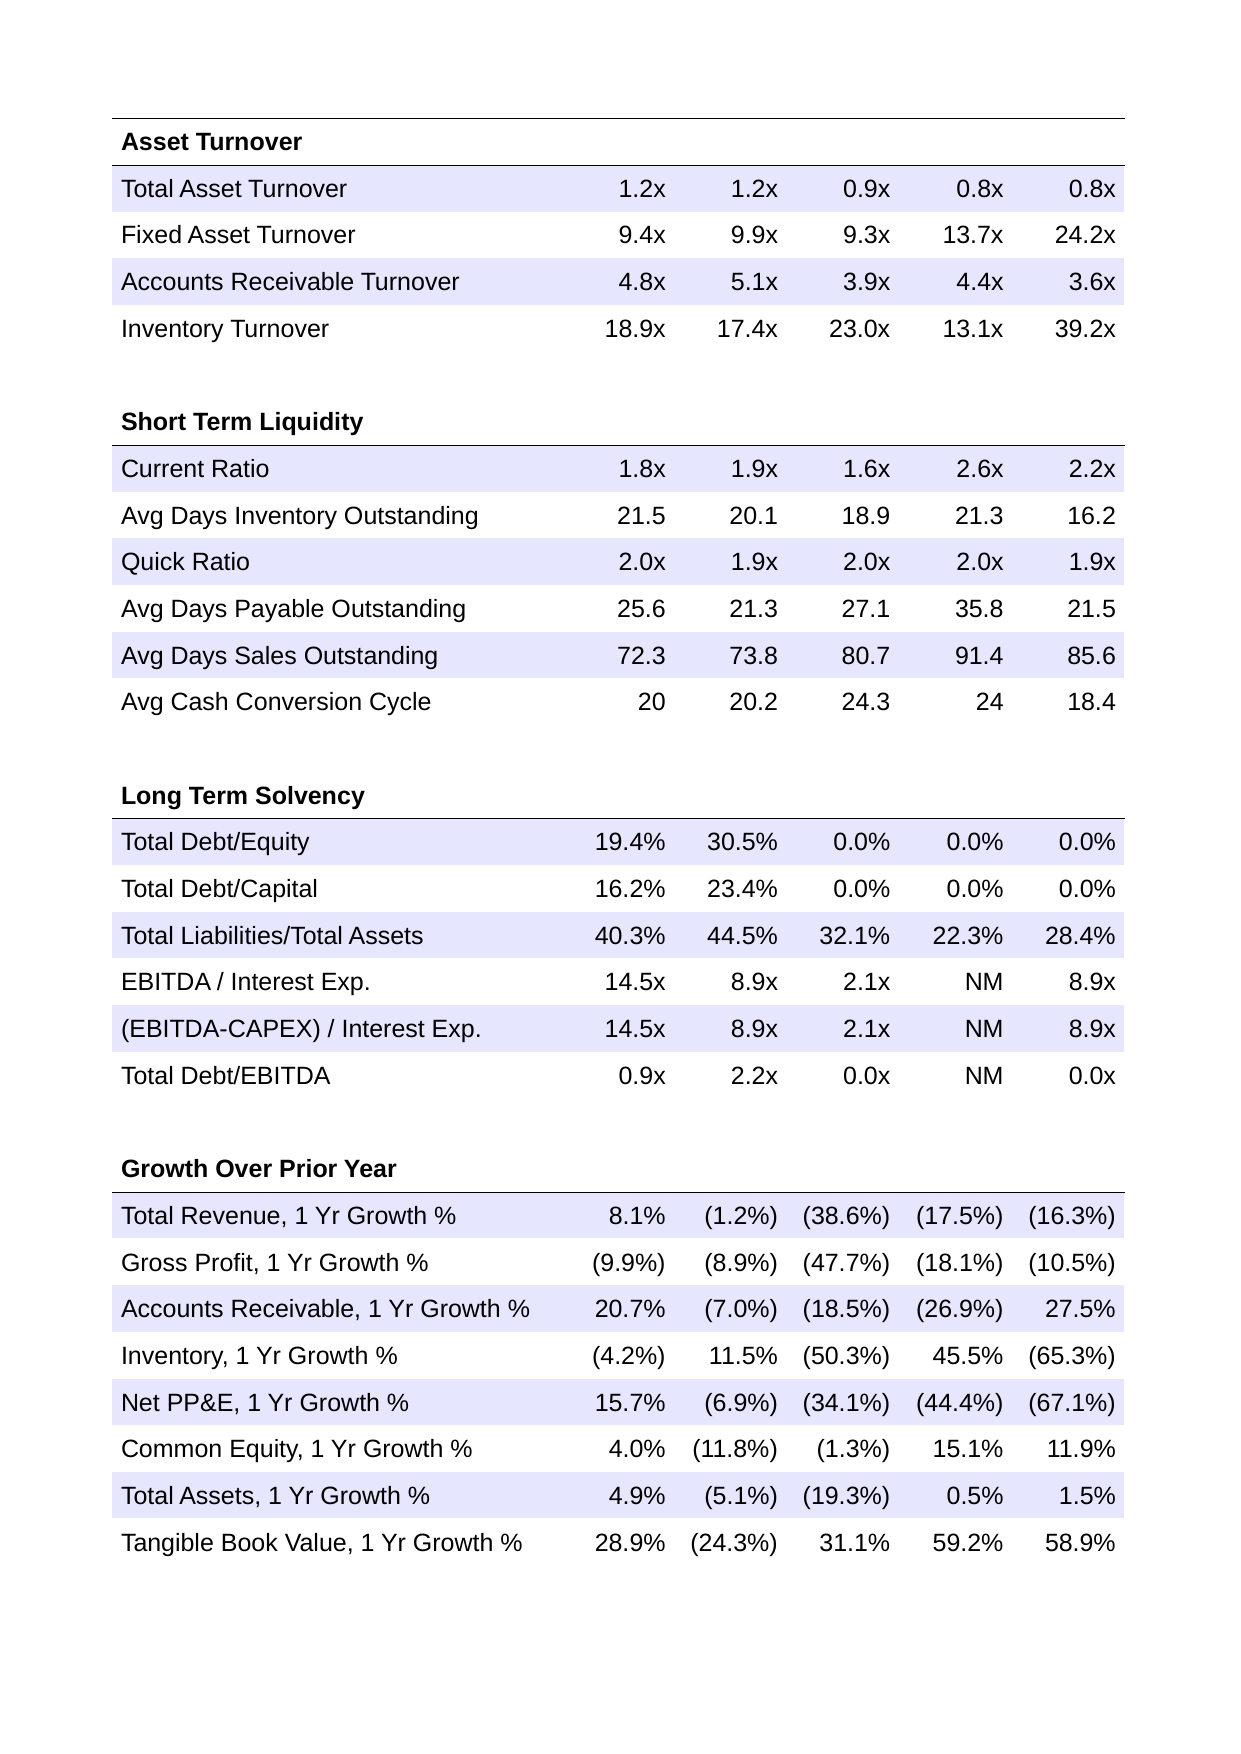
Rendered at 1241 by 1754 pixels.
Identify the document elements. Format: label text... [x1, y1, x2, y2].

table_cell (5.1%) [674, 1472, 787, 1518]
table_cell [674, 352, 787, 398]
table_cell Asset Turnover [112, 119, 1124, 165]
table_cell [674, 725, 787, 772]
table_cell 0.0% [787, 819, 899, 865]
table_cell 31.1% [787, 1519, 899, 1565]
table_cell (18.1%) [899, 1239, 1012, 1285]
table_cell Accounts Receivable, 1 Yr Growth % [112, 1285, 562, 1332]
table_cell Avg Cash Conversion Cycle [112, 678, 562, 725]
table_cell 4.4x [899, 258, 1012, 305]
table_cell (1.3%) [787, 1425, 899, 1472]
table_cell (65.3%) [1012, 1332, 1124, 1378]
table_cell 0.0% [899, 819, 1012, 865]
table_cell 73.8 [674, 632, 787, 678]
table_cell Avg Days Inventory Outstanding [112, 492, 562, 538]
table_cell 0.0% [1012, 865, 1124, 912]
table_cell 0.0% [899, 865, 1012, 912]
table_cell 0.0% [787, 865, 899, 912]
table_cell 1.8x [562, 446, 674, 492]
table_cell 4.0% [562, 1425, 674, 1472]
table_cell EBITDA / Interest Exp. [112, 959, 562, 1005]
table_cell Avg Days Sales Outstanding [112, 632, 562, 678]
table_cell 20.2 [674, 678, 787, 725]
table_cell [787, 1099, 899, 1145]
table_cell 17.4x [674, 305, 787, 352]
table_cell 1.2x [562, 166, 674, 212]
table_cell [1012, 725, 1124, 772]
table_cell (1.2%) [674, 1193, 787, 1238]
table_cell 14.5x [562, 1005, 674, 1052]
table_cell Fixed Asset Turnover [112, 212, 562, 258]
table_cell 85.6 [1012, 632, 1124, 678]
table_cell Long Term Solvency [112, 772, 1124, 818]
table_cell (7.0%) [674, 1285, 787, 1332]
table_cell 23.0x [787, 305, 899, 352]
table_cell 15.1% [899, 1425, 1012, 1472]
table_cell 20 [562, 678, 674, 725]
table_cell [899, 1099, 1012, 1145]
table_cell [112, 1099, 562, 1145]
table_cell (10.5%) [1012, 1239, 1124, 1285]
table_cell 72.3 [562, 632, 674, 678]
table_cell 19.4% [562, 819, 674, 865]
table_cell Inventory Turnover [112, 305, 562, 352]
table_cell 2.0x [787, 538, 899, 585]
table_cell 9.4x [562, 212, 674, 258]
table_cell (26.9%) [899, 1285, 1012, 1332]
table_cell 8.1% [562, 1193, 674, 1238]
table_cell 80.7 [787, 632, 899, 678]
table_cell 35.8 [899, 585, 1012, 632]
table_cell 30.5% [674, 819, 787, 865]
table_cell 0.0% [1012, 819, 1124, 865]
table_cell (16.3%) [1012, 1193, 1124, 1238]
table_cell 0.5% [899, 1472, 1012, 1518]
table_cell 2.2x [1012, 446, 1124, 492]
table_cell 3.9x [787, 258, 899, 305]
table_cell 24.3 [787, 678, 899, 725]
table_cell Total Debt/Capital [112, 865, 562, 912]
table_cell Total Assets, 1 Yr Growth % [112, 1472, 562, 1518]
table_cell Quick Ratio [112, 538, 562, 585]
table_cell 0.9x [787, 166, 899, 212]
table_cell 28.4% [1012, 912, 1124, 958]
table_cell 9.3x [787, 212, 899, 258]
table_cell (38.6%) [787, 1193, 899, 1238]
table_cell (34.1%) [787, 1379, 899, 1425]
table_cell Short Term Liquidity [112, 398, 1124, 445]
table_cell (9.9%) [562, 1239, 674, 1285]
table_cell 2.2x [674, 1052, 787, 1098]
table_cell 0.8x [1012, 166, 1124, 212]
table_cell [787, 352, 899, 398]
table_cell (67.1%) [1012, 1379, 1124, 1425]
table_cell (EBITDA-CAPEX) / Interest Exp. [112, 1005, 562, 1052]
table_cell 21.3 [899, 492, 1012, 538]
table_cell 18.4 [1012, 678, 1124, 725]
table_cell 22.3% [899, 912, 1012, 958]
table_cell Tangible Book Value, 1 Yr Growth % [112, 1519, 562, 1565]
table_cell (50.3%) [787, 1332, 899, 1378]
table_cell [787, 725, 899, 772]
table_cell 16.2% [562, 865, 674, 912]
table_cell 0.8x [899, 166, 1012, 212]
table_cell (6.9%) [674, 1379, 787, 1425]
table_cell 0.9x [562, 1052, 674, 1098]
table_cell Gross Profit, 1 Yr Growth % [112, 1239, 562, 1285]
table_cell 44.5% [674, 912, 787, 958]
table_cell 11.9% [1012, 1425, 1124, 1472]
table_cell 2.0x [899, 538, 1012, 585]
table_cell Growth Over Prior Year [112, 1145, 1124, 1192]
table_cell (17.5%) [899, 1193, 1012, 1238]
table_cell 39.2x [1012, 305, 1124, 352]
table_cell 1.9x [674, 538, 787, 585]
table_cell (18.5%) [787, 1285, 899, 1332]
table_cell 59.2% [899, 1519, 1012, 1565]
table_cell 21.5 [562, 492, 674, 538]
table_cell 24 [899, 678, 1012, 725]
table_cell Avg Days Payable Outstanding [112, 585, 562, 632]
table_cell Total Debt/EBITDA [112, 1052, 562, 1098]
table_cell (24.3%) [674, 1519, 787, 1565]
table_cell 15.7% [562, 1379, 674, 1425]
table_cell NM [899, 959, 1012, 1005]
table_cell Common Equity, 1 Yr Growth % [112, 1425, 562, 1472]
table_cell 14.5x [562, 959, 674, 1005]
table_cell Net PP&E, 1 Yr Growth % [112, 1379, 562, 1425]
table_cell 20.7% [562, 1285, 674, 1332]
table_cell 58.9% [1012, 1519, 1124, 1565]
table_cell 40.3% [562, 912, 674, 958]
table_cell Total Liabilities/Total Assets [112, 912, 562, 958]
table_cell (44.4%) [899, 1379, 1012, 1425]
table_cell 2.1x [787, 1005, 899, 1052]
table_cell [112, 725, 562, 772]
table_cell NM [899, 1052, 1012, 1098]
table_cell 24.2x [1012, 212, 1124, 258]
table_cell 21.5 [1012, 585, 1124, 632]
table_cell 11.5% [674, 1332, 787, 1378]
table_cell Total Debt/Equity [112, 819, 562, 865]
table_cell 13.7x [899, 212, 1012, 258]
table_cell 1.5% [1012, 1472, 1124, 1518]
table_cell [1012, 1099, 1124, 1145]
table_cell 2.0x [562, 538, 674, 585]
table_cell (11.8%) [674, 1425, 787, 1472]
table_cell [899, 725, 1012, 772]
table_cell Total Revenue, 1 Yr Growth % [112, 1193, 562, 1238]
table_cell 5.1x [674, 258, 787, 305]
table_cell (19.3%) [787, 1472, 899, 1518]
table_cell Accounts Receivable Turnover [112, 258, 562, 305]
table_cell NM [899, 1005, 1012, 1052]
table_cell 1.6x [787, 446, 899, 492]
table_cell 45.5% [899, 1332, 1012, 1378]
table_cell 27.5% [1012, 1285, 1124, 1332]
table_cell 20.1 [674, 492, 787, 538]
table_cell 4.8x [562, 258, 674, 305]
table_cell 9.9x [674, 212, 787, 258]
table_cell (47.7%) [787, 1239, 899, 1285]
table_cell 2.6x [899, 446, 1012, 492]
table_cell 1.9x [674, 446, 787, 492]
table_cell 8.9x [1012, 1005, 1124, 1052]
table_cell (4.2%) [562, 1332, 674, 1378]
table_cell [562, 725, 674, 772]
table_cell 2.1x [787, 959, 899, 1005]
table_cell 4.9% [562, 1472, 674, 1518]
table_cell 28.9% [562, 1519, 674, 1565]
table_cell [562, 352, 674, 398]
table_cell [899, 352, 1012, 398]
table_cell 3.6x [1012, 258, 1124, 305]
table_cell 18.9x [562, 305, 674, 352]
table_cell [1012, 352, 1124, 398]
table_cell [112, 352, 562, 398]
table_cell 0.0x [787, 1052, 899, 1098]
table_cell Current Ratio [112, 446, 562, 492]
table_cell 8.9x [674, 1005, 787, 1052]
table_cell 0.0x [1012, 1052, 1124, 1098]
table_cell 21.3 [674, 585, 787, 632]
table_cell (8.9%) [674, 1239, 787, 1285]
table_cell 27.1 [787, 585, 899, 632]
table_cell Inventory, 1 Yr Growth % [112, 1332, 562, 1378]
table_cell 32.1% [787, 912, 899, 958]
table_cell [674, 1099, 787, 1145]
table_cell 1.9x [1012, 538, 1124, 585]
table_cell 23.4% [674, 865, 787, 912]
table_cell [562, 1099, 674, 1145]
table_cell 8.9x [674, 959, 787, 1005]
table_cell 1.2x [674, 166, 787, 212]
table_cell 91.4 [899, 632, 1012, 678]
table_cell 8.9x [1012, 959, 1124, 1005]
table_cell 18.9 [787, 492, 899, 538]
table_cell Total Asset Turnover [112, 166, 562, 212]
table_cell 13.1x [899, 305, 1012, 352]
table_cell 25.6 [562, 585, 674, 632]
table_cell 16.2 [1012, 492, 1124, 538]
